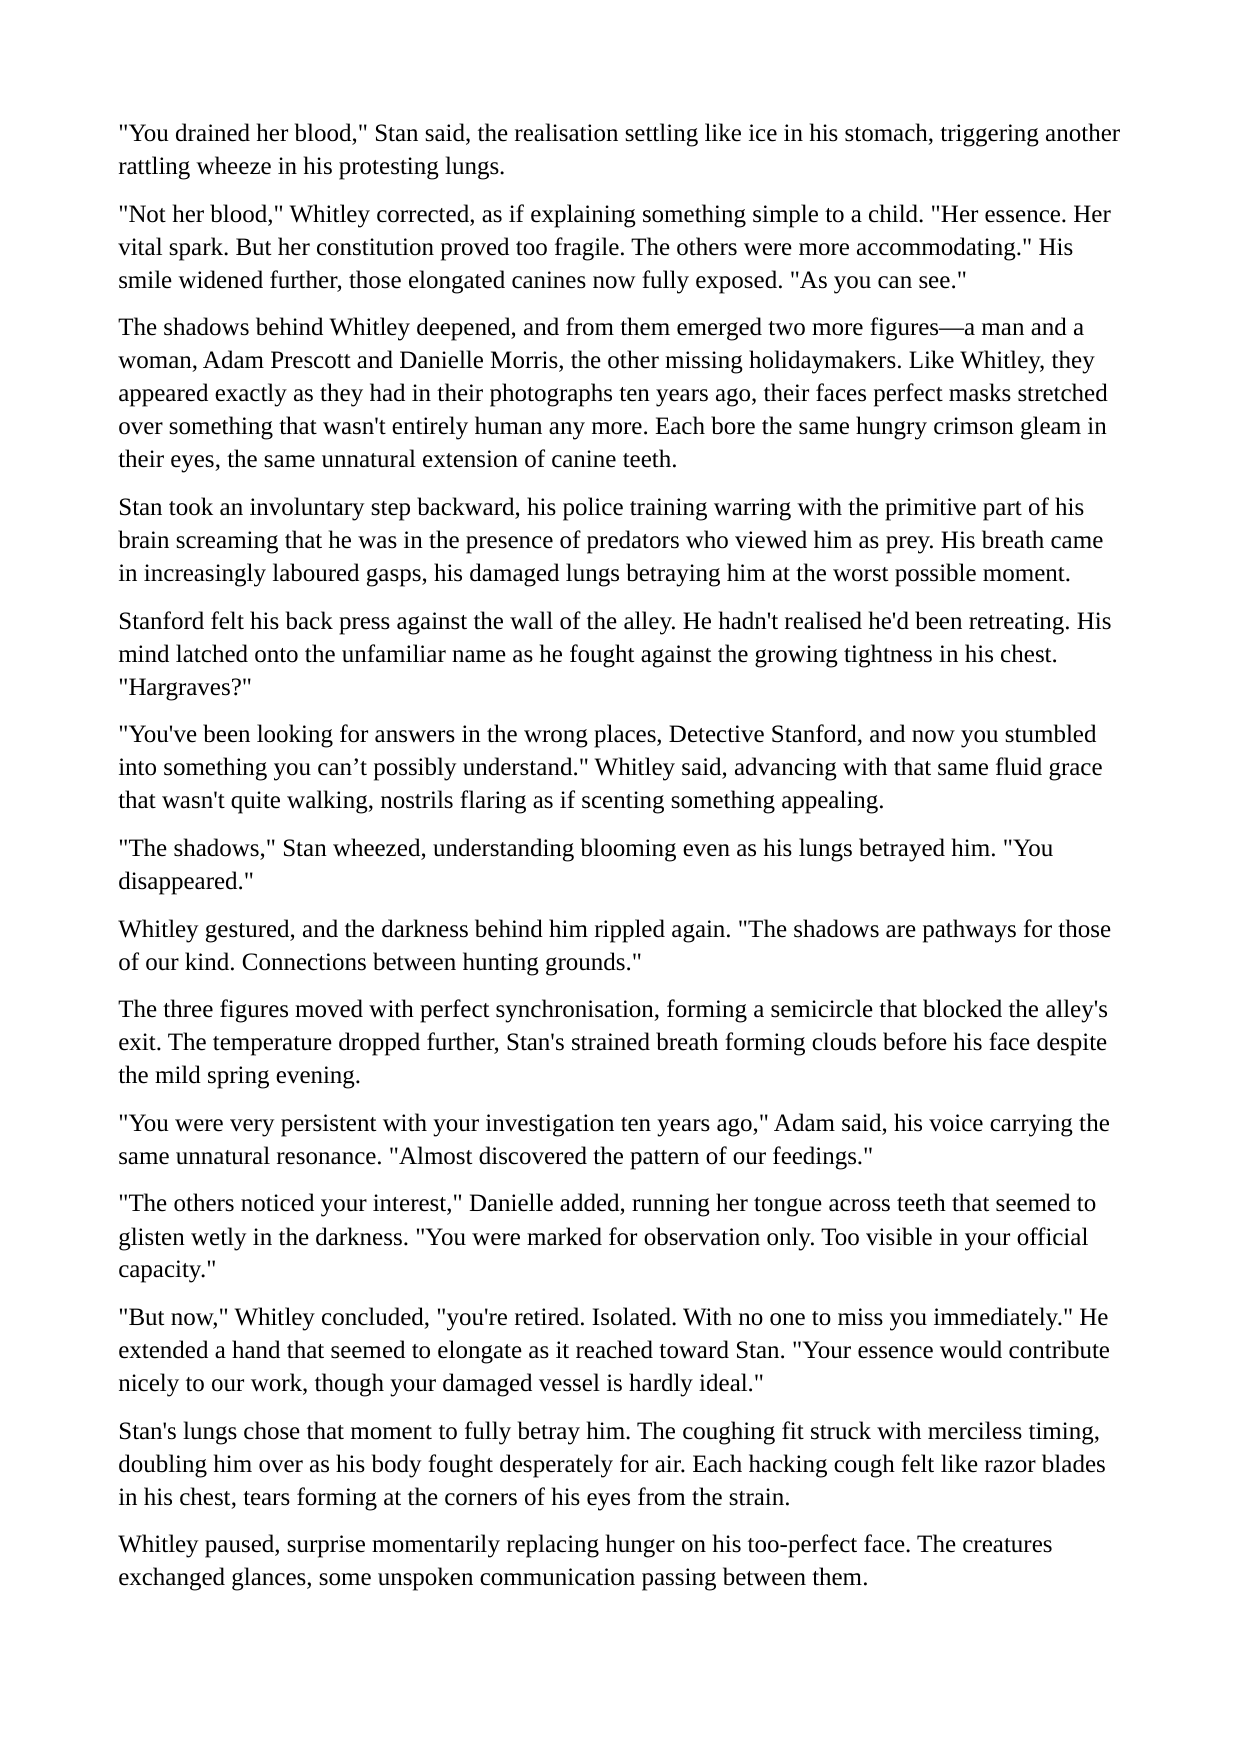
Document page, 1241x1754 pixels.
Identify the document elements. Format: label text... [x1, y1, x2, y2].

text Stan took an involuntary step backward, his police training warring with the primitive part of his brain screaming that he was in the presence of predators who viewed him as prey. His breath came in increasingly laboured gasps, his damaged lungs betraying him at the worst possible moment. [118, 492, 1122, 587]
text Stan's lungs chose that moment to fully betray him. The coughing fit struck with merciless timing, doubling him over as his body fought desperately for air. Each hacking cough felt like razor blades in his chest, tears forming at the corners of his eyes from the strain. [118, 1416, 1122, 1511]
text "Not her blood," Whitley corrected, as if explaining something simple to a child. "Her essence. Her vital spark. But her constitution proved too fragile. The others were more accommodating." His smile widened further, those elongated canines now fully exposed. "As you can see." [118, 199, 1122, 293]
text Stanford felt his back press against the wall of the alley. He hadn't realised he'd been retreating. His mind latched onto the unfamiliar name as he fought against the growing tightness in his chest. "Hargraves?" [118, 606, 1122, 701]
text The shadows behind Whitley deepened, and from them emerged two more figures—a man and a woman, Adam Prescott and Danielle Morris, the other missing holidaymakers. Like Whitley, they appeared exactly as they had in their photographs ten years ago, their faces perfect masks stretched over something that wasn't entirely human any more. Each bore the same hungry crimson gleam in their eyes, the same unnatural extension of canine teeth. [118, 312, 1122, 473]
text Whitley gestured, and the darkness behind him rippled again. "The shadows are pathways for those of our kind. Connections between hunting grounds." [118, 914, 1122, 975]
text "The shadows," Stan wheezed, understanding blooming even as his lungs betrayed him. "You disappeared." [118, 833, 1122, 895]
text The three figures moved with perfect synchronisation, forming a semicircle that blocked the alley's exit. The temperature dropped further, Stan's strained breath forming clouds before his face despite the mild spring evening. [118, 994, 1122, 1089]
text "The others noticed your interest," Danielle added, running her tongue across teeth that seemed to glisten wetly in the darkness. "You were marked for observation only. Too visible in your official capacity." [118, 1188, 1122, 1283]
text Whitley paused, surprise momentarily replacing hunger on his too-perfect face. The creatures exchanged glances, some unspoken communication passing between them. [118, 1529, 1122, 1591]
text "But now," Whitley concluded, "you're retired. Isolated. With no one to miss you immediately." He extended a hand that seemed to elongate as it reached toward Stan. "Your essence would contribute nicely to our work, though your damaged vessel is hardly ideal." [118, 1302, 1122, 1397]
text "You've been looking for answers in the wrong places, Detective Stanford, and now you stumbled into something you can’t possibly understand." Whitley said, advancing with that same fluid grace that wasn't quite walking, nostrils flaring as if scenting something appealing. [118, 719, 1122, 814]
text "You were very persistent with your investigation ten years ago," Adam said, his voice carrying the same unnatural resonance. "Almost discovered the pattern of our feedings." [118, 1108, 1122, 1170]
text "You drained her blood," Stan said, the realisation settling like ice in his stomach, triggering another rattling wheeze in his protesting lungs. [118, 118, 1122, 180]
